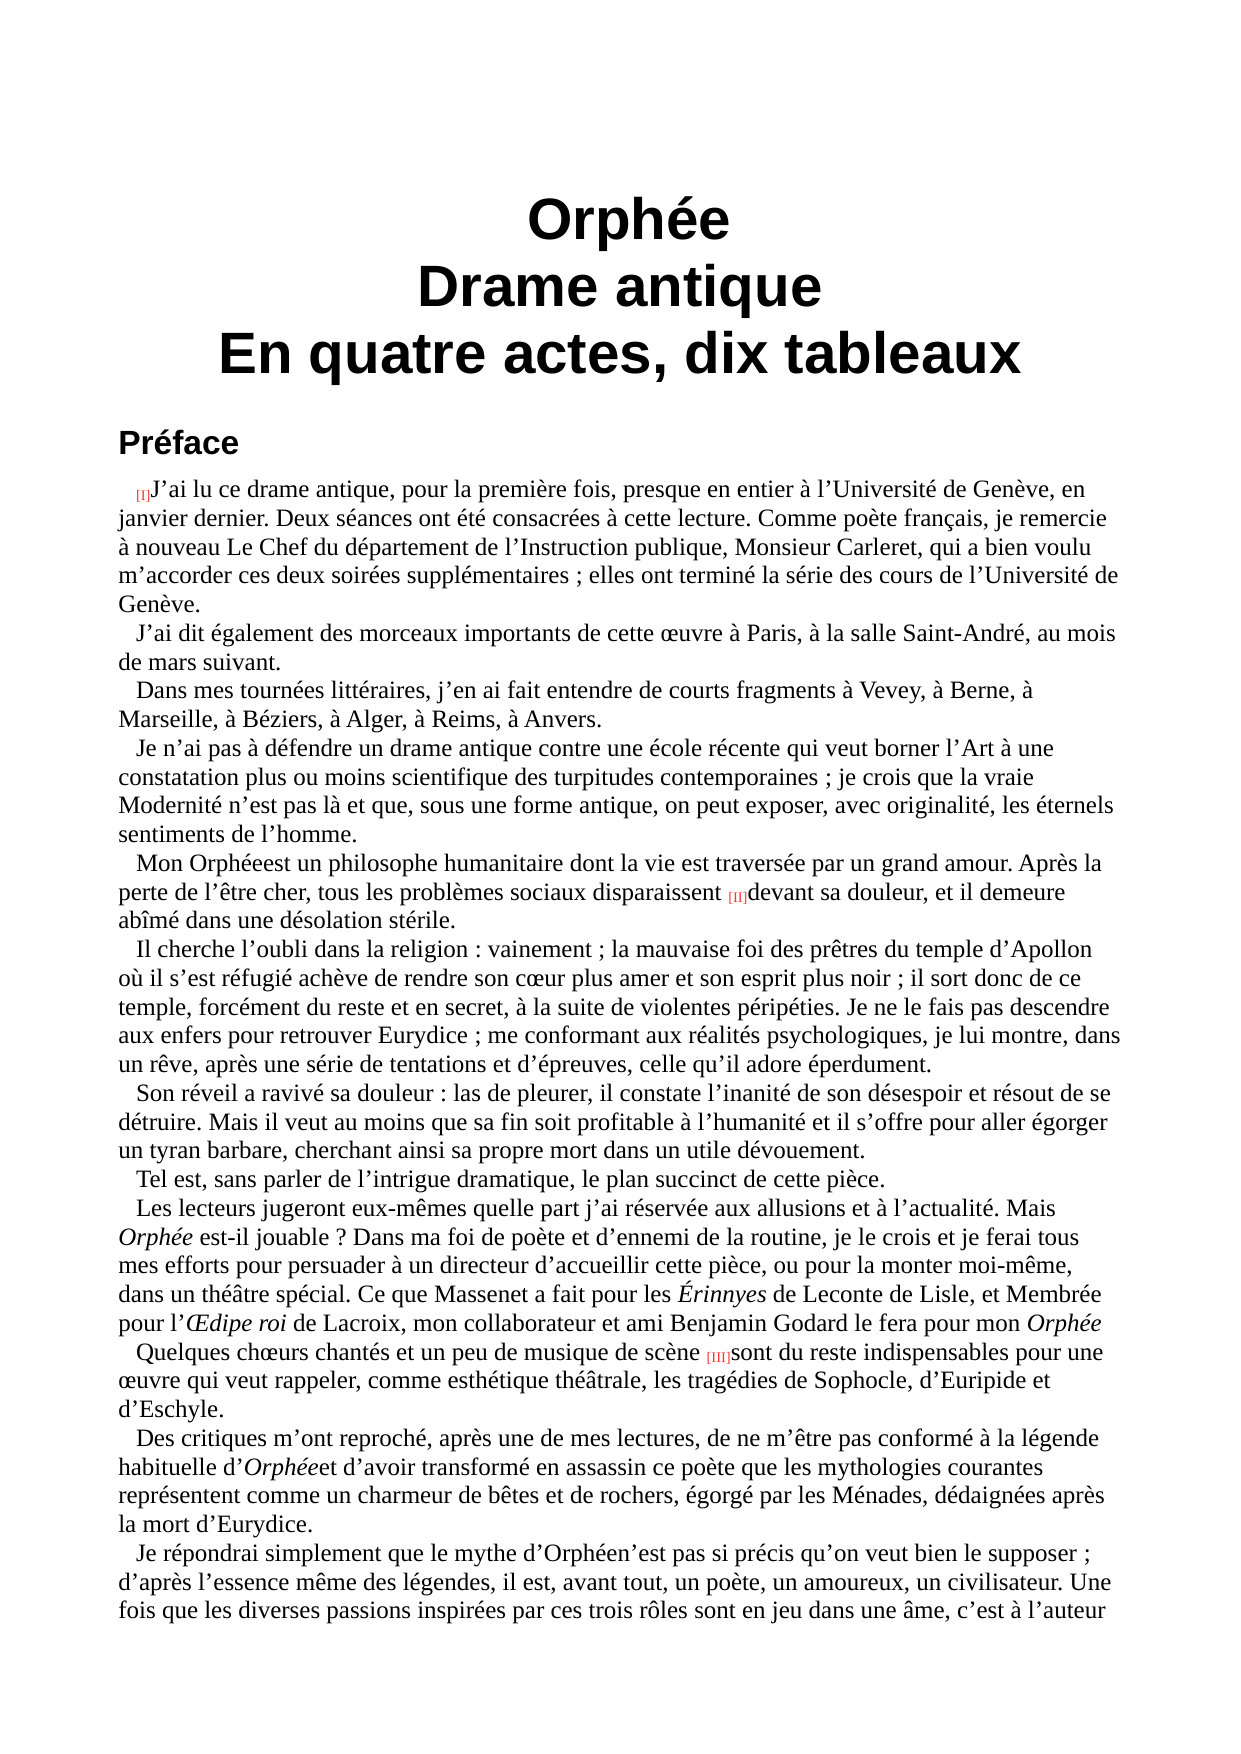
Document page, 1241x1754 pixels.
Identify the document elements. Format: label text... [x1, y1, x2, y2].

text Les lecteurs jugeront eux-mêmes quelle part j’ai réservée aux allusions et à l’actualité. Mais Orphée est-il jouable ? Dans ma foi de poète et d’ennemi de la routine, je le crois et je ferai tous mes efforts pour persuader à un directeur d’accueillir cette pièce, ou pour la monter moi-même, dans un théâtre spécial. Ce que Massenet a fait pour les Érinnyes de Leconte de Lisle, et Membrée pour l’Œdipe roi de Lacroix, mon collaborateur et ami Benjamin Godard le fera pour mon Orphée [118, 1193, 1122, 1337]
text Il cherche l’oubli dans la religion : vainement ; la mauvaise foi des prêtres du temple d’Apollon où il s’est réfugié achève de rendre son cœur plus amer et son esprit plus noir ; il sort donc de ce temple, forcément du reste et en secret, à la suite de violentes péripéties. Je ne le fais pas descendre aux enfers pour retrouver Eurydice ; me conformant aux réalités psychologiques, je lui montre, dans un rêve, après une série de tentations et d’épreuves, celle qu’il adore éperdument. [118, 934, 1122, 1078]
text [I]J’ai lu ce drame antique, pour la première fois, presque en entier à l’Université de Genève, en janvier dernier. Deux séances ont été consacrées à cette lecture. Comme poète français, je remercie à nouveau Le Chef du département de l’Instruction publique, Monsieur Carleret, qui a bien voulu m’accorder ces deux soirées supplémentaires ; elles ont terminé la série des cours de l’Université de Genève. [118, 474, 1122, 618]
text Mon Orphéeest un philosophe humanitaire dont la vie est traversée par un grand amour. Après la perte de l’être cher, tous les problèmes sociaux disparaissent [II]devant sa douleur, et il demeure abîmé dans une désolation stérile. [118, 848, 1122, 934]
text Je répondrai simplement que le mythe d’Orphéen’est pas si précis qu’on veut bien le supposer ; d’après l’essence même des légendes, il est, avant tout, un poète, un amoureux, un civilisateur. Une fois que les diverses passions inspirées par ces trois rôles sont en jeu dans une âme, c’est à l’auteur [118, 1538, 1122, 1624]
subtitle Préface [118, 423, 1122, 462]
text Dans mes tournées littéraires, j’en ai fait entendre de courts fragments à Vevey, à Berne, à Marseille, à Béziers, à Alger, à Reims, à Anvers. [118, 676, 1122, 733]
text Quelques chœurs chantés et un peu de musique de scène [III]sont du reste indispensables pour une œuvre qui veut rappeler, comme esthétique théâtrale, les tragédies de Sophocle, d’Euripide et d’Eschyle. [118, 1337, 1122, 1423]
text Tel est, sans parler de l’intrigue dramatique, le plan succinct de cette pièce. [118, 1164, 1122, 1193]
text J’ai dit également des morceaux importants de cette œuvre à Paris, à la salle Saint-André, au mois de mars suivant. [118, 618, 1122, 676]
text Son réveil a ravivé sa douleur : las de pleurer, il constate l’inanité de son désespoir et résout de se détruire. Mais il veut au moins que sa fin soit profitable à l’humanité et il s’offre pour aller égorger un tyran barbare, cherchant ainsi sa propre mort dans un utile dévouement. [118, 1078, 1122, 1164]
text Je n’ai pas à défendre un drame antique contre une école récente qui veut borner l’Art à une constatation plus ou moins scientifique des turpitudes contemporaines ; je crois que la vraie Modernité n’est pas là et que, sous une forme antique, on peut exposer, avec originalité, les éternels sentiments de l’homme. [118, 733, 1122, 848]
text Des critiques m’ont reproché, après une de mes lectures, de ne m’être pas conformé à la légende habituelle d’Orphéeet d’avoir transformé en assassin ce poète que les mythologies courantes représentent comme un charmeur de bêtes et de rochers, égorgé par les Ménades, dédaignées après la mort d’Eurydice. [118, 1423, 1122, 1538]
title Orphée Drame antique En quatre actes, dix tableaux [118, 184, 1122, 386]
